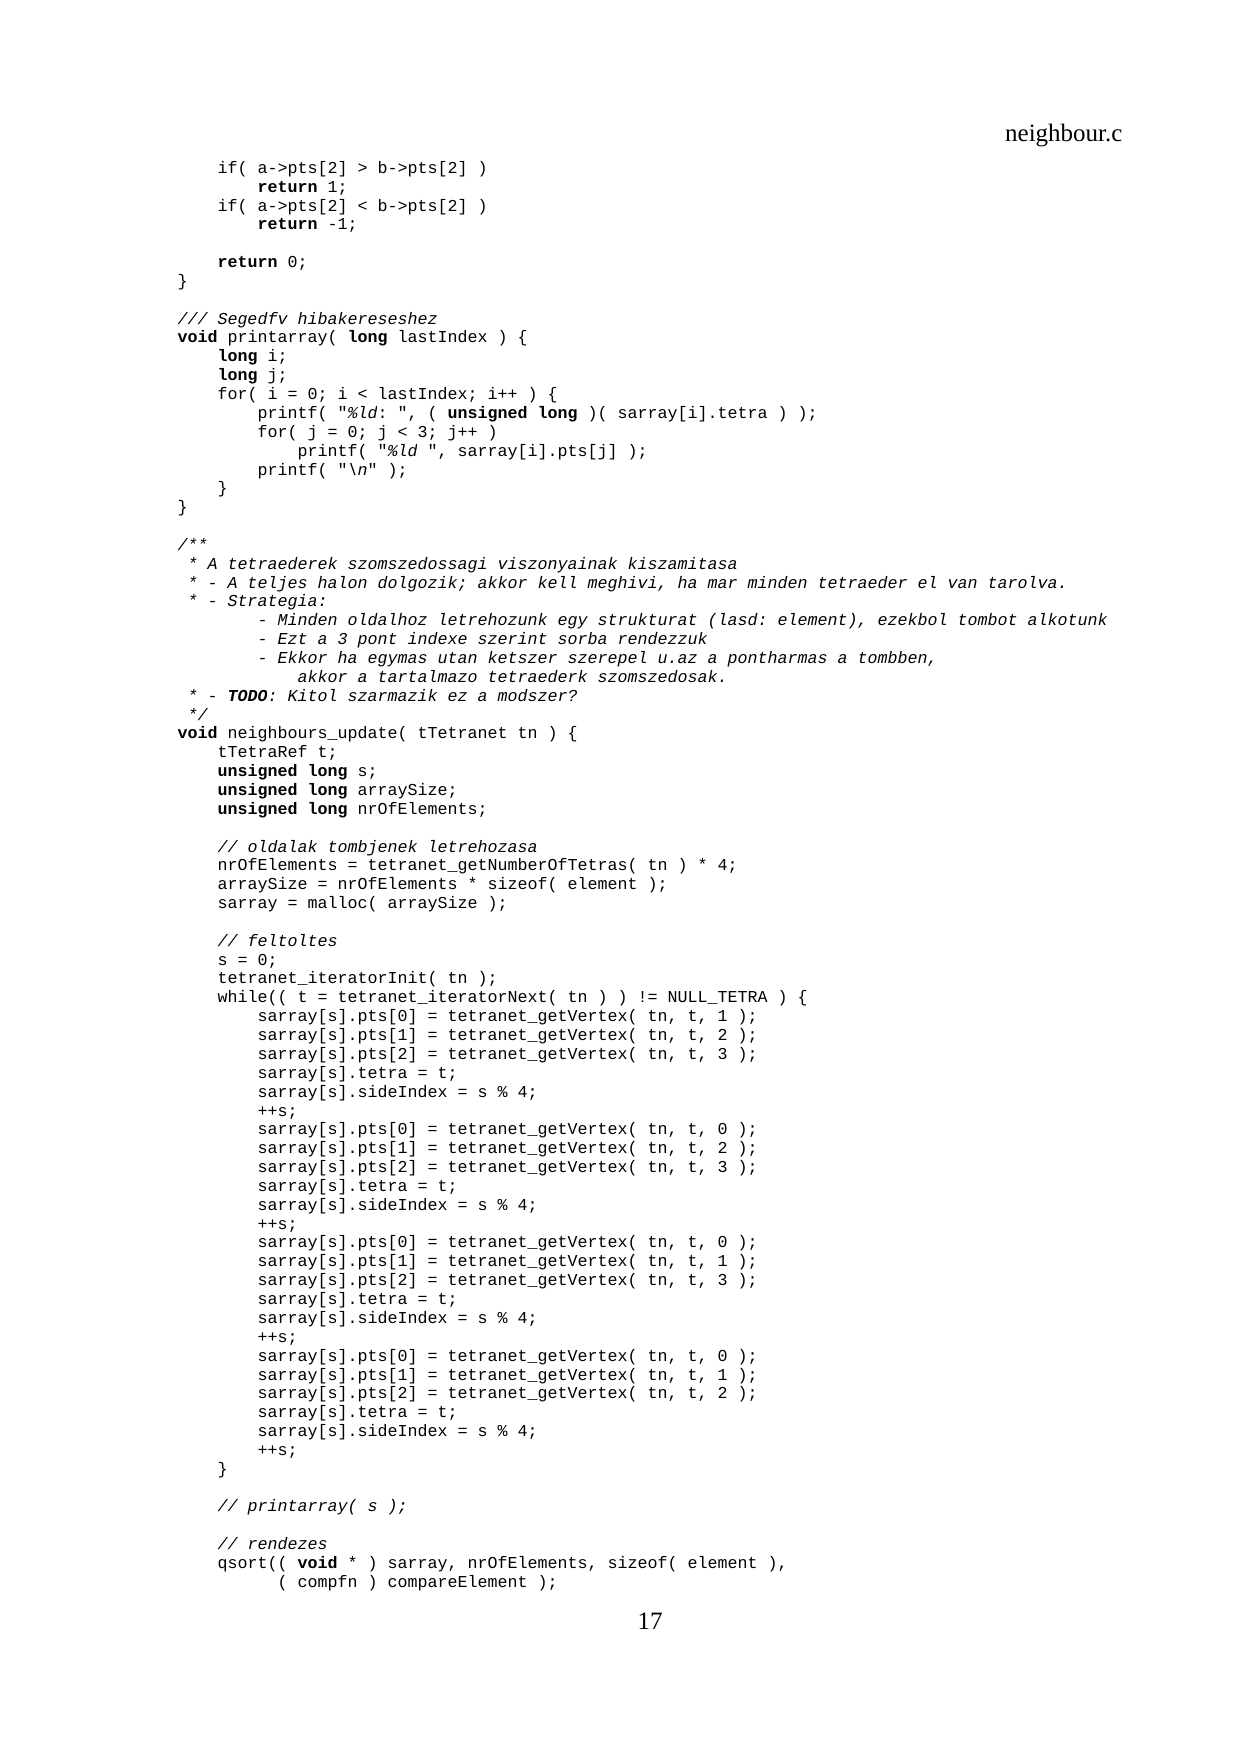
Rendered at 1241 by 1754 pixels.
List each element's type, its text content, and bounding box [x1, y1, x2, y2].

text if( a->pts[2] > b->pts[2] ) return 1; if( a->pts[2] < b->pts[2] ) return -1; return 0; } /// Segedfv hibakereseshez void printarray( long lastIndex ) { long i; long j; for( i = 0; i < lastIndex; i++ ) { printf( "%ld: ", ( unsigned long )( sarray[i].tetra ) ); for( j = 0; j < 3; j++ ) printf( "%ld ", sarray[i].pts[j] ); printf( "\n" ); } } /** * A tetraederek szomszedossagi viszonyainak kiszamitasa * - A teljes halon dolgozik; akkor kell meghivi, ha mar minden tetraeder el van tarolva. * - Strategia: - Minden oldalhoz letrehozunk egy strukturat (lasd: element), ezekbol tombot alkotunk - Ezt a 3 pont indexe szerint sorba rendezzuk - Ekkor ha egymas utan ketszer szerepel u.az a pontharmas a tombben, akkor a tartalmazo tetraederk szomszedosak. * - TODO: Kitol szarmazik ez a modszer? */ void neighbours_update( tTetranet tn ) { tTetraRef t; unsigned long s; unsigned long arraySize; unsigned long nrOfElements; // oldalak tombjenek letrehozasa nrOfElements = tetranet_getNumberOfTetras( tn ) * 4; arraySize = nrOfElements * sizeof( element ); sarray = malloc( arraySize ); // feltoltes s = 0; tetranet_iteratorInit( tn ); while(( t = tetranet_iteratorNext( tn ) ) != NULL_TETRA ) { sarray[s].pts[0] = tetranet_getVertex( tn, t, 1 ); sarray[s].pts[1] = tetranet_getVertex( tn, t, 2 ); sarray[s].pts[2] = tetranet_getVertex( tn, t, 3 ); sarray[s].tetra = t; sarray[s].sideIndex = s % 4; ++s; sarray[s].pts[0] = tetranet_getVertex( tn, t, 0 ); sarray[s].pts[1] = tetranet_getVertex( tn, t, 2 ); sarray[s].pts[2] = tetranet_getVertex( tn, t, 3 ); sarray[s].tetra = t; sarray[s].sideIndex = s % 4; ++s; sarray[s].pts[0] = tetranet_getVertex( tn, t, 0 ); sarray[s].pts[1] = tetranet_getVertex( tn, t, 1 ); sarray[s].pts[2] = tetranet_getVertex( tn, t, 3 ); sarray[s].tetra = t; sarray[s].sideIndex = s % 4; ++s; sarray[s].pts[0] = tetranet_getVertex( tn, t, 0 ); sarray[s].pts[1] = tetranet_getVertex( tn, t, 1 ); sarray[s].pts[2] = tetranet_getVertex( tn, t, 2 ); sarray[s].tetra = t; sarray[s].sideIndex = s % 4; ++s; } // printarray( s ); // rendezes qsort(( void * ) sarray, nrOfElements, sizeof( element ), ( compfn ) compareElement ); [177, 159, 1122, 1592]
